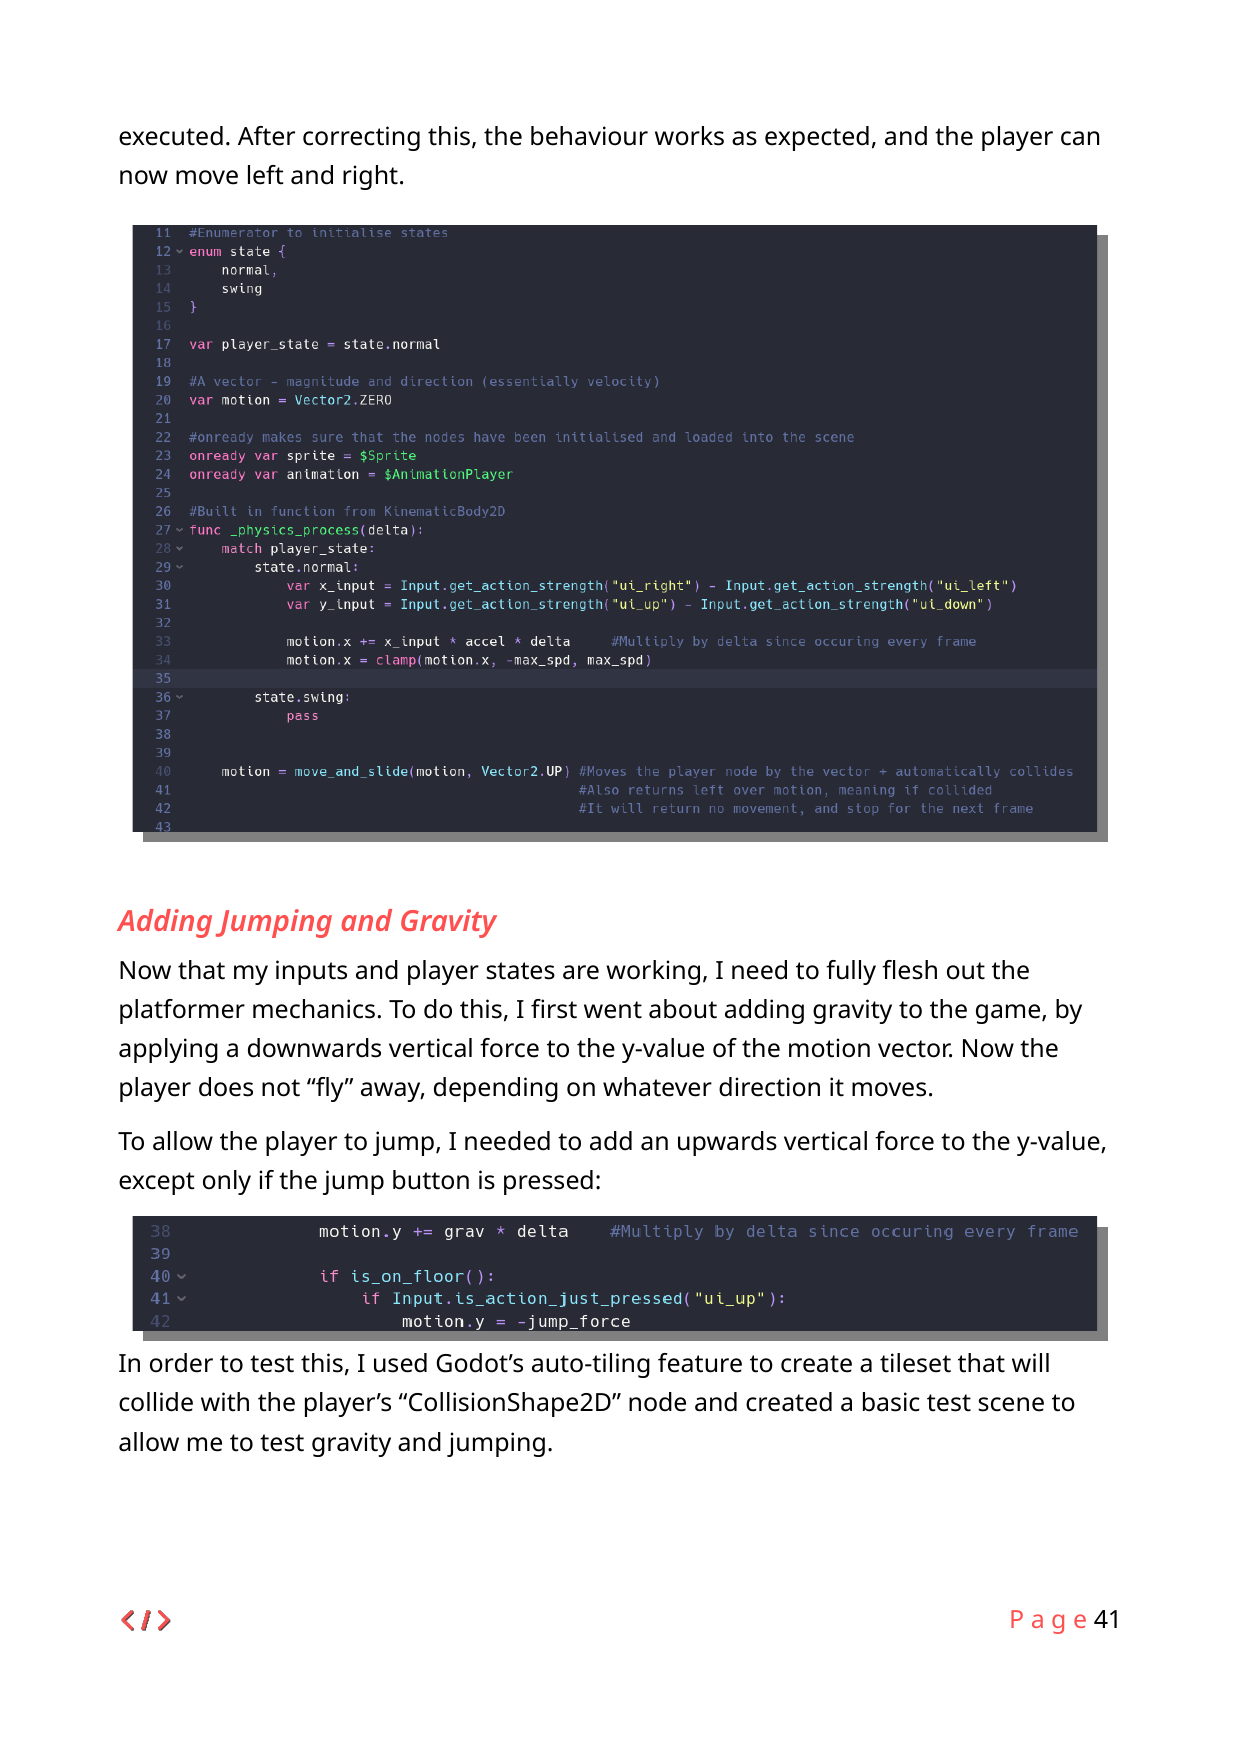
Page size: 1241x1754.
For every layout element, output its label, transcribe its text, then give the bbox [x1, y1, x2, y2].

picture [132, 225, 1098, 832]
picture [116, 1591, 175, 1649]
picture [132, 1216, 1098, 1331]
text Now that my inputs and player states are working, I need to fully flesh out the platformer mechanics. To do this, I first went about adding gravity to the game, by applying a downwards vertical force to the y-value of the motion vector. Now the player does not “fly” away, depending on whatever direction it moves. [118, 952, 1122, 1104]
text In order to test this, I used Godot’s auto-tiling feature to create a tileset that will collide with the player’s “CollisionShape2D” node and created a basic test scene to allow me to test gravity and jumping. [118, 1217, 1122, 1458]
text executed. After correcting this, the behaviour works as expected, and the player can now move left and right. [118, 118, 1122, 191]
subtitle Adding Jumping and Gravity [118, 226, 1122, 940]
text To allow the player to jump, I needed to add an upwards vertical force to the y-value, except only if the jump button is pressed: [118, 1124, 1122, 1197]
